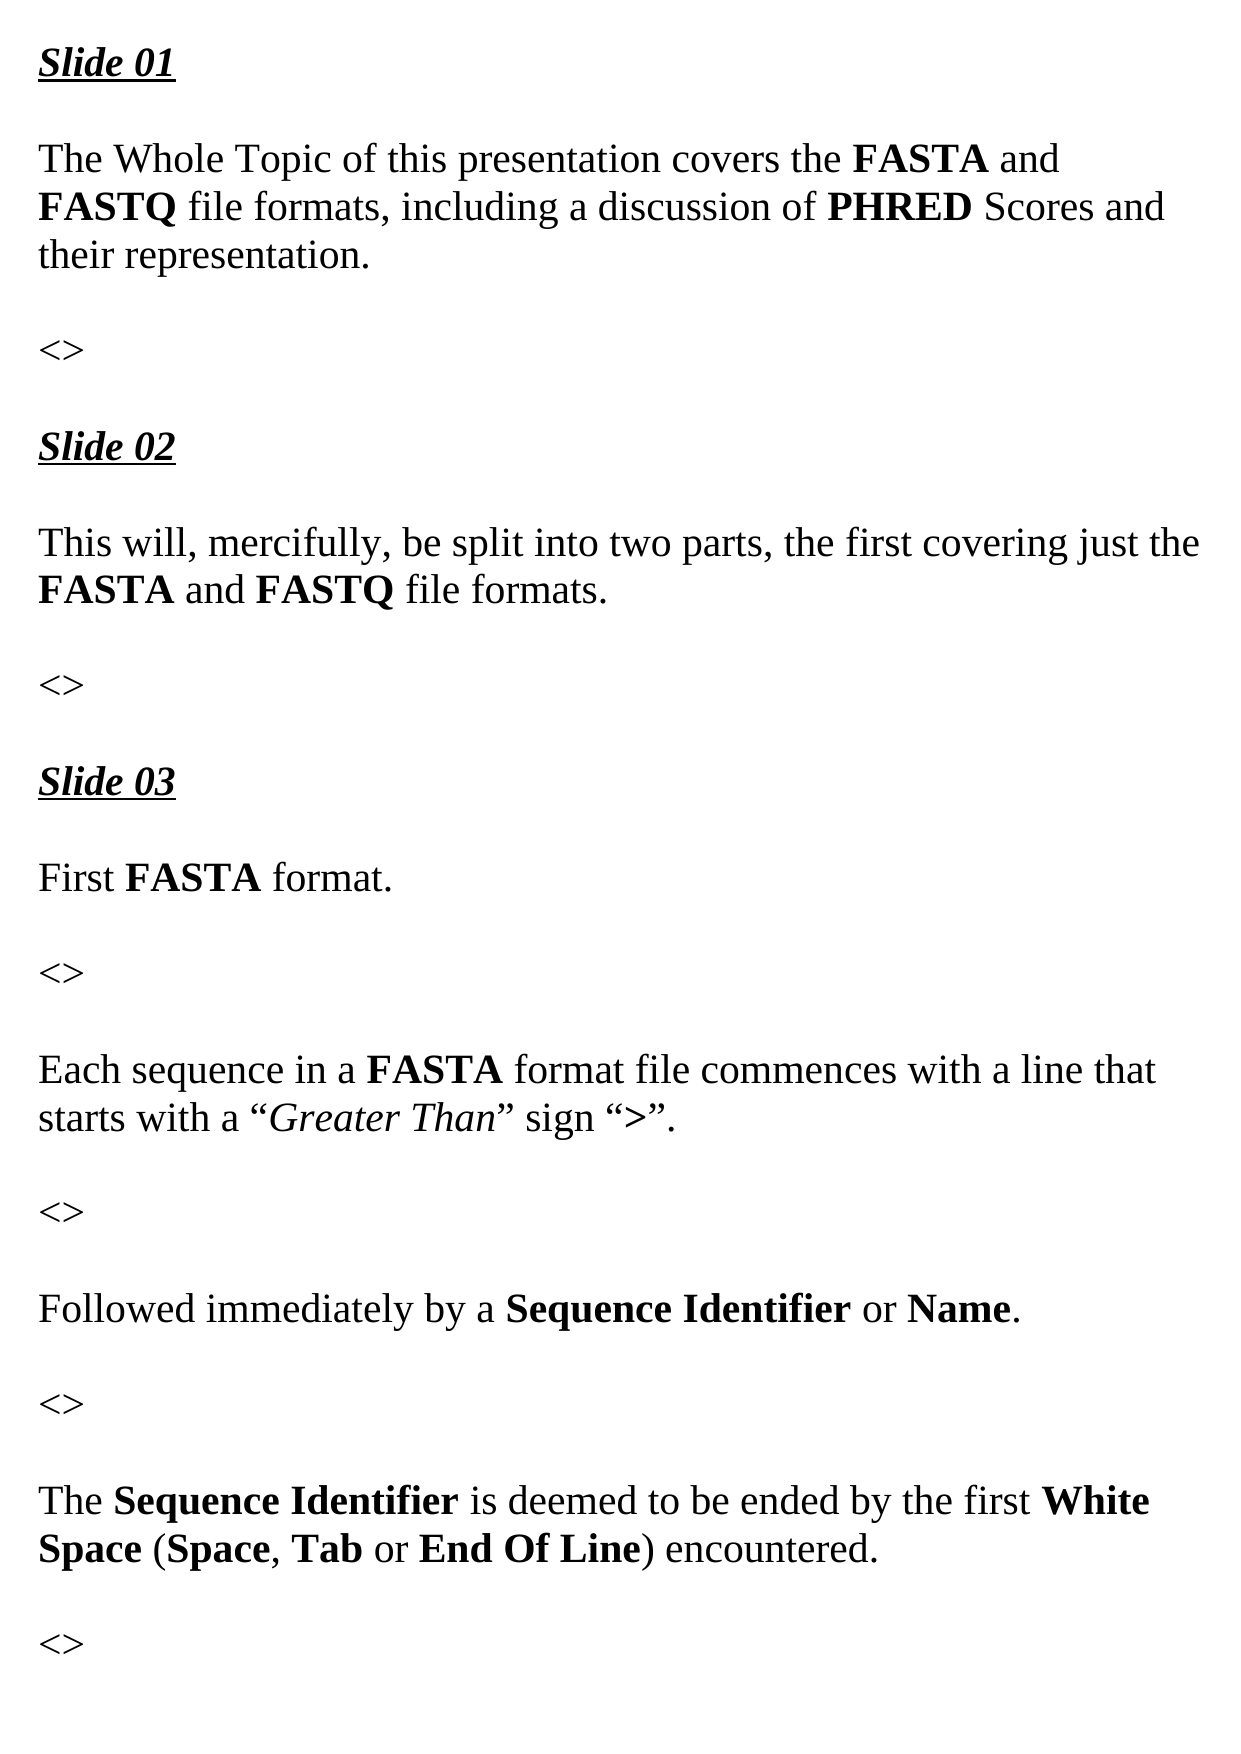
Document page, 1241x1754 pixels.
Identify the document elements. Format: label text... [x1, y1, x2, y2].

text <> [38, 1619, 1202, 1667]
text <> [38, 1379, 1202, 1427]
text Slide 03 [38, 757, 1202, 804]
text The Sequence Identifier is deemed to be ended by the first White Space (Space, Tab or End Of Line) encountered. [38, 1475, 1202, 1571]
text Slide 02 [38, 421, 1202, 469]
text <> [38, 325, 1202, 373]
text The Whole Topic of this presentation covers the FASTA and FASTQ file formats, including a discussion of PHRED Scores and their representation. [38, 134, 1202, 277]
text Followed immediately by a Sequence Identifier or Name. [38, 1284, 1202, 1332]
text <> [38, 1188, 1202, 1236]
text <> [38, 948, 1202, 996]
text Slide 01 [38, 38, 1202, 86]
text This will, mercifully, be split into two parts, the first covering just the FASTA and FASTQ file formats. [38, 517, 1202, 613]
text First FASTA format. [38, 852, 1202, 900]
text <> [38, 661, 1202, 709]
text Each sequence in a FASTA format file commences with a line that starts with a “Greater Than” sign “>”. [38, 1044, 1202, 1140]
